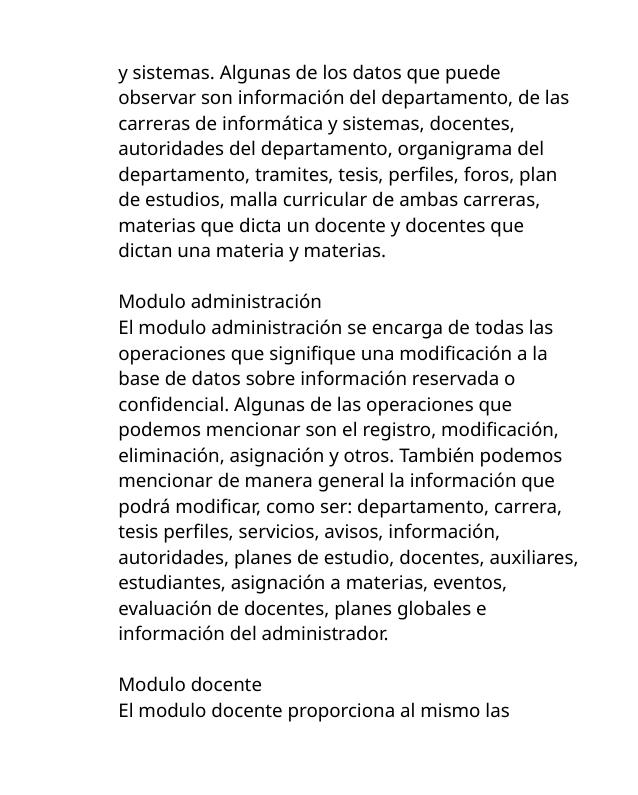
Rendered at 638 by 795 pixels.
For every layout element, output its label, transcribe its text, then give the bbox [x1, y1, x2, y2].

text y sistemas. Algunas de los datos que puede observar son información del departamento, de las carreras de informática y sistemas, docentes, autoridades del departamento, organigrama del departamento, tramites, tesis, perfiles, foros, plan de estudios, malla curricular de ambas carreras, materias que dicta un docente y docentes que dictan una materia y materias. [118, 59, 579, 263]
text El modulo docente proporciona al mismo las [118, 697, 579, 723]
text Modulo administración [118, 289, 579, 314]
text Modulo docente [118, 672, 579, 697]
text El modulo administración se encarga de todas las operaciones que signifique una modificación a la base de datos sobre información reservada o confidencial. Algunas de las operaciones que podemos mencionar son el registro, modificación, eliminación, asignación y otros. También podemos mencionar de manera general la información que podrá modificar, como ser: departamento, carrera, tesis perfiles, servicios, avisos, información, autoridades, planes de estudio, docentes, auxiliares, estudiantes, asignación a materias, eventos, evaluación de docentes, planes globales e información del administrador. [118, 314, 579, 646]
